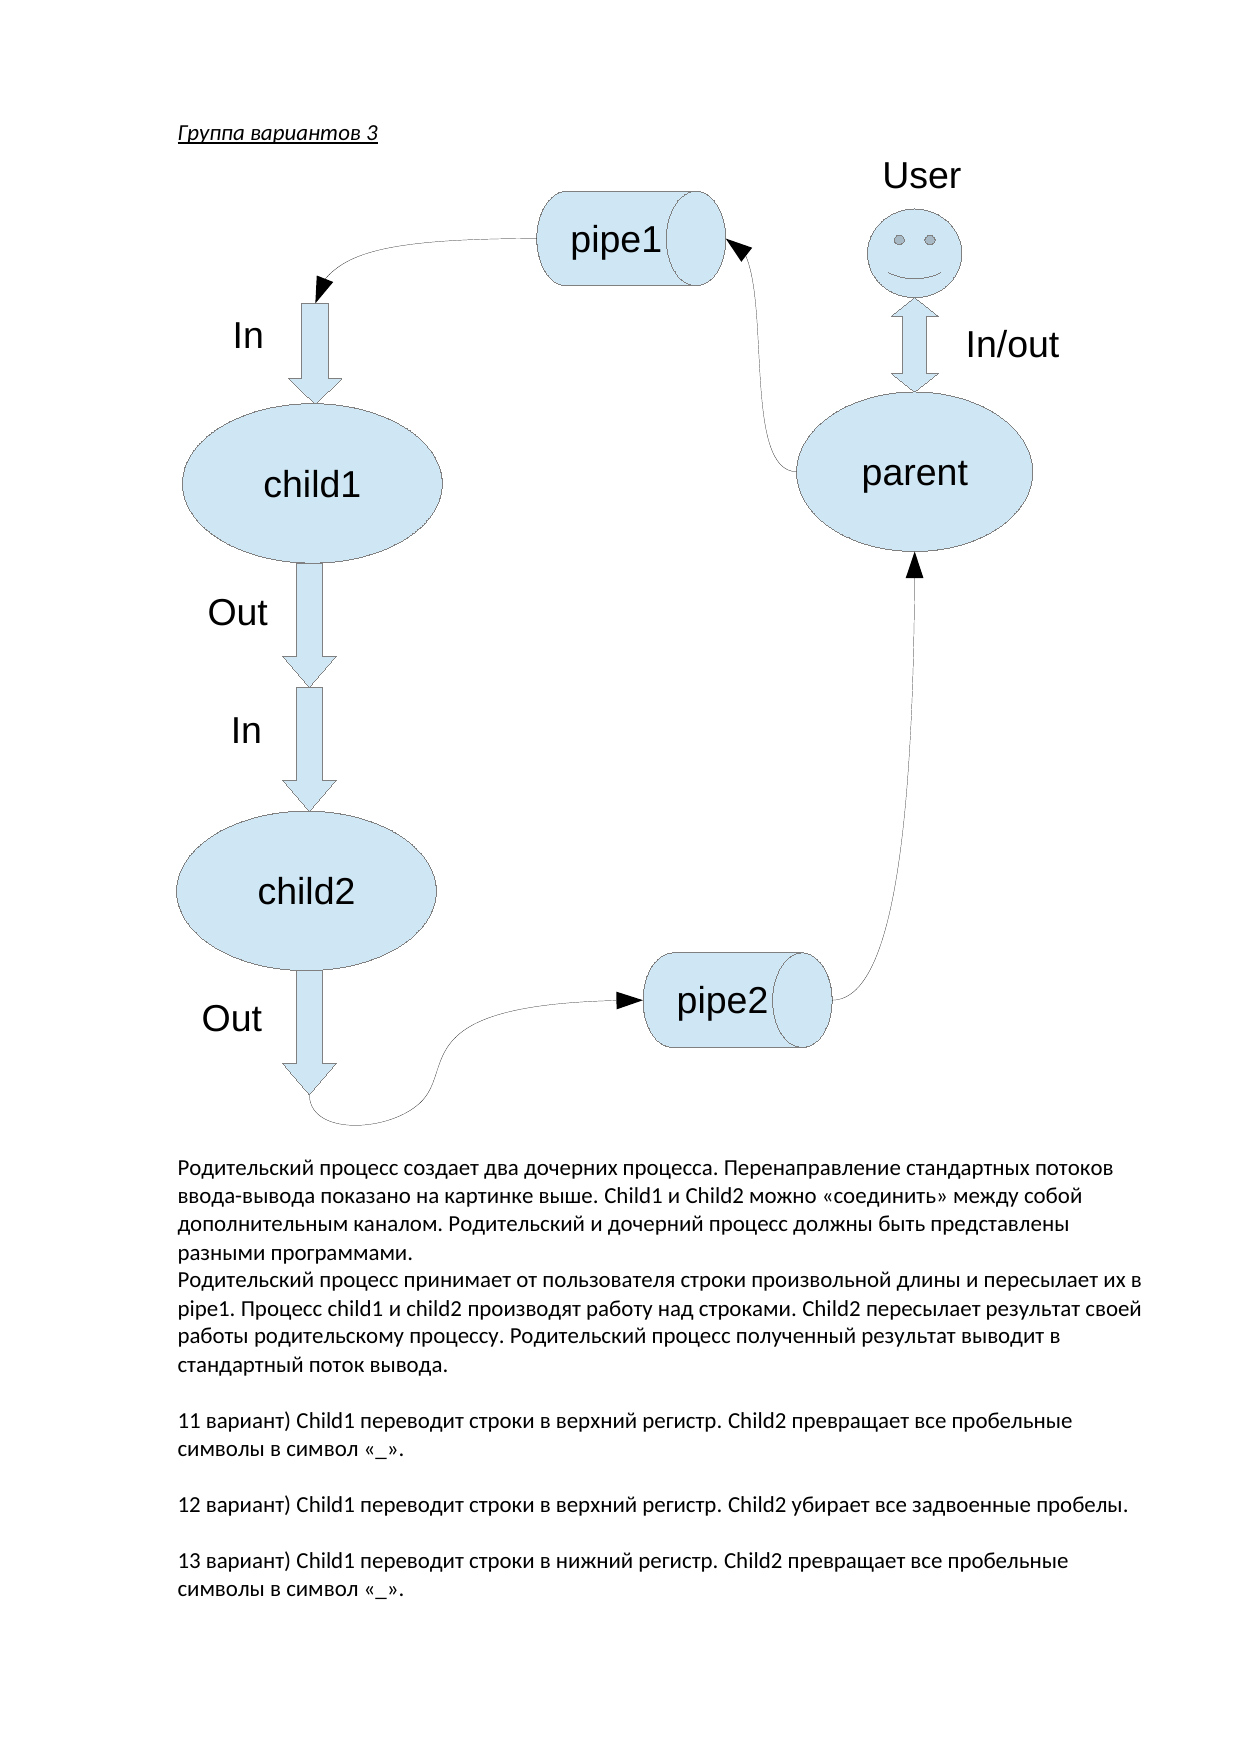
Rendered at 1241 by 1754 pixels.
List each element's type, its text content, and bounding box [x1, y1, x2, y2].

text Родительский процесс принимает от пользователя строки произвольной длины и пересылает их в pipe1. Процесс child1 и child2 производят работу над строками. Child2 пересылает результат своей работы родительскому процессу. Родительский процесс полученный результат выводит в стандартный поток вывода. [177, 1266, 1152, 1378]
text 11 вариант) Child1 переводит строки в верхний регистр. Child2 превращает все пробельные символы в символ «_». [177, 1406, 1152, 1462]
text Группа вариантов 3 [177, 118, 1152, 146]
text Родительский процесс создает два дочерних процесса. Перенаправление стандартных потоков ввода-вывода показано на картинке выше. Child1 и Child2 можно «соединить» между собой дополнительным каналом. Родительский и дочерний процесс должны быть представлены разными программами. [177, 1153, 1152, 1266]
text 13 вариант) Child1 переводит строки в нижний регистр. Child2 превращает все пробельные символы в символ «_». [177, 1546, 1152, 1602]
text 12 вариант) Child1 переводит строки в верхний регистр. Child2 убирает все задвоенные пробелы. [177, 1490, 1152, 1518]
